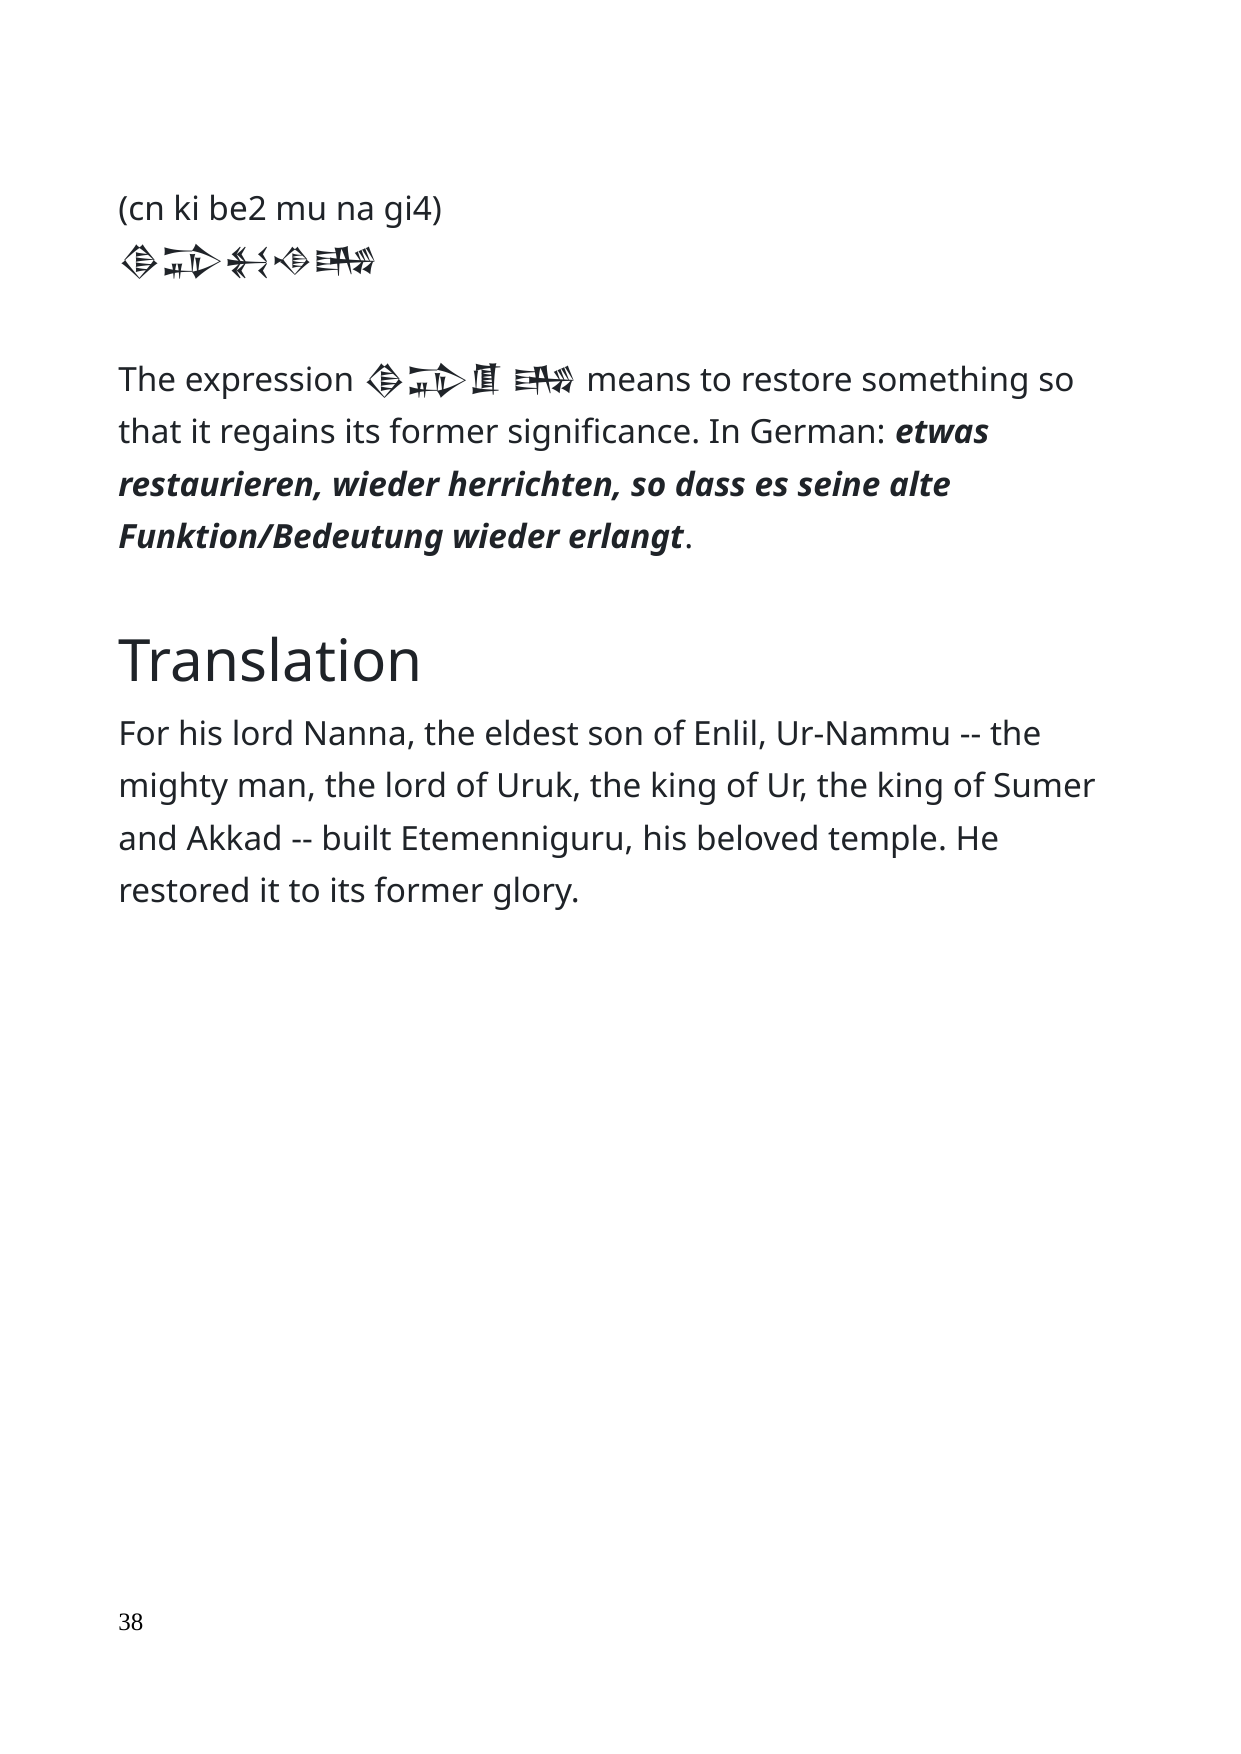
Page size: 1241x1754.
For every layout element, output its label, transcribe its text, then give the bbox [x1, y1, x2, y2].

text (cn ki be2 mu na gi4) 𒆠𒁉𒈬𒈾𒄄 [118, 185, 1122, 335]
text Translation [118, 618, 1122, 698]
text The expression 𒆠𒁉𒂠 𒄄 means to restore something so that it regains its former significance. In German: etwas restaurieren, wieder herrichten, so dass es seine alte Funktion/Bedeutung wieder erlangt. [118, 356, 1122, 558]
text For his lord Nanna, the eldest son of Enlil, Ur-Nammu -- the mighty man, the lord of Uruk, the king of Ur, the king of Sumer and Akkad -- built Etemenniguru, his beloved temple. He restored it to its former glory. [118, 710, 1122, 912]
